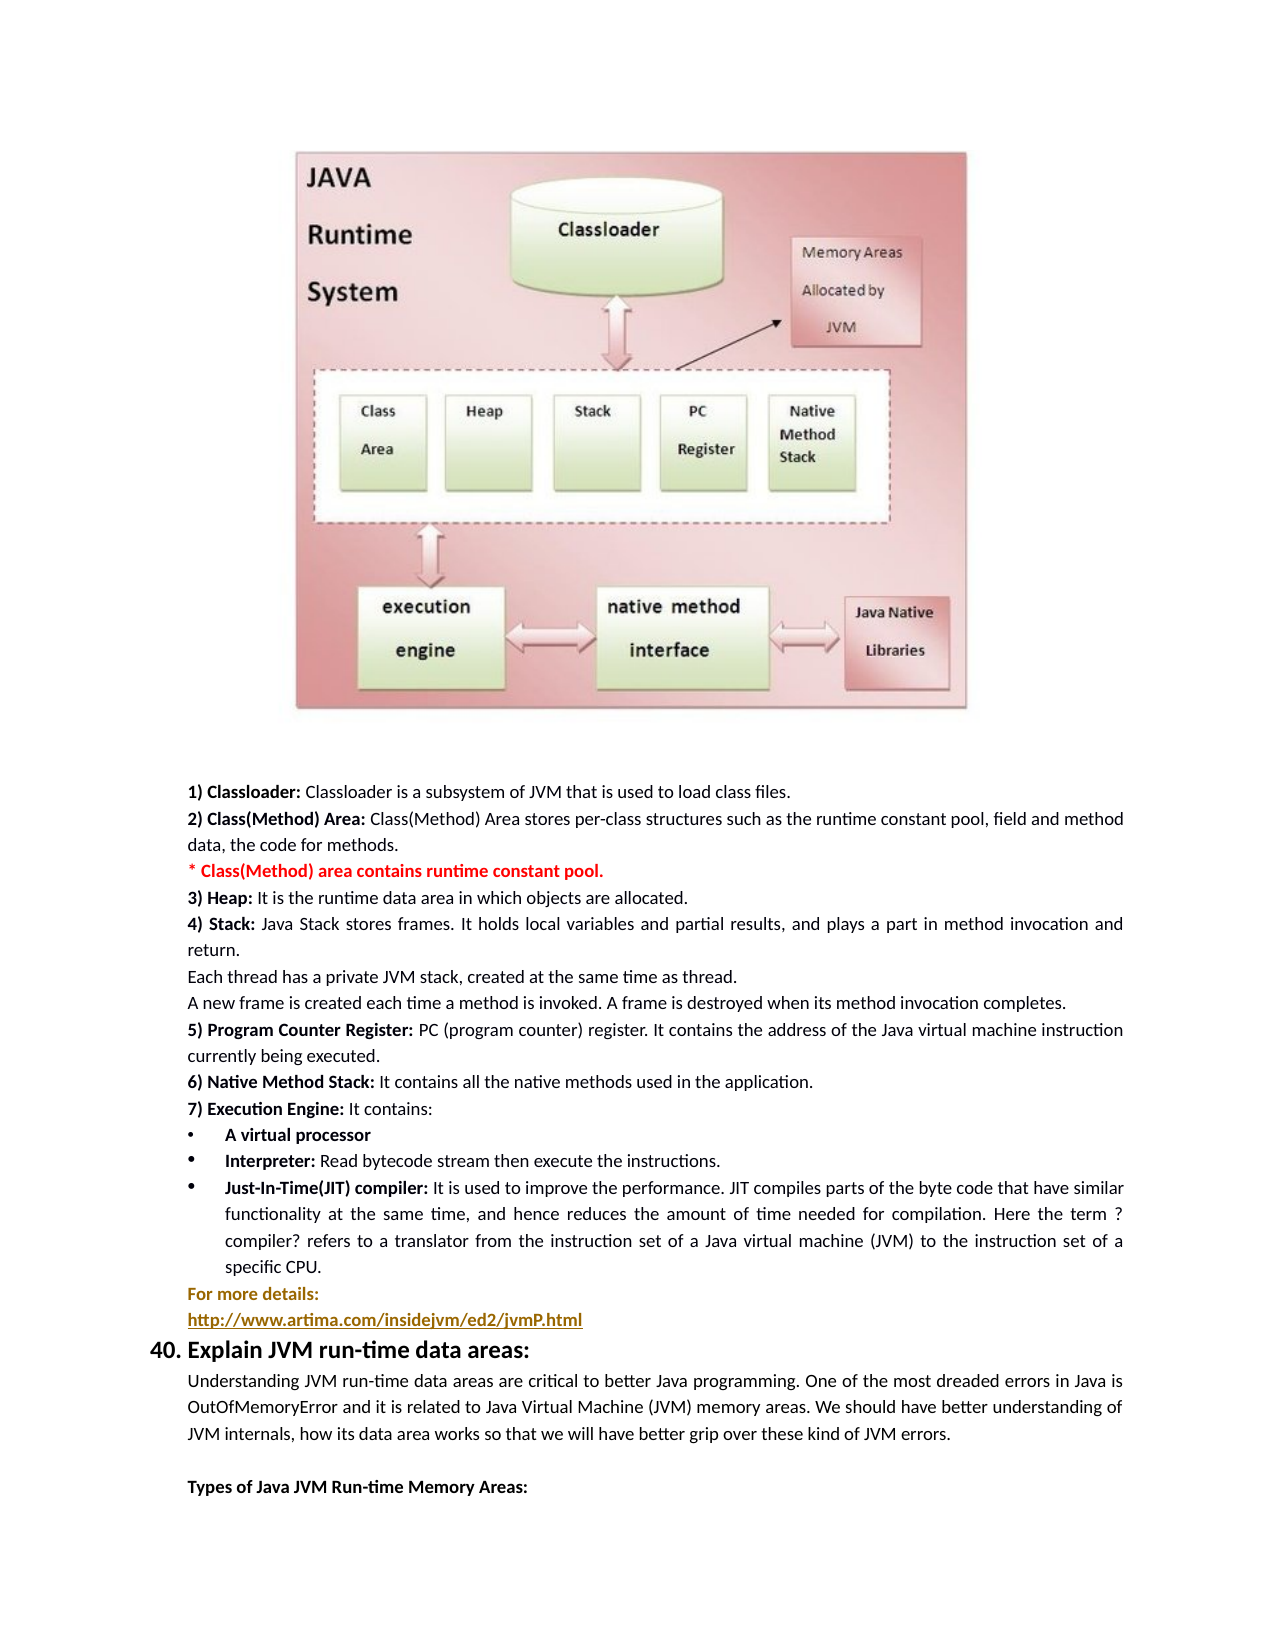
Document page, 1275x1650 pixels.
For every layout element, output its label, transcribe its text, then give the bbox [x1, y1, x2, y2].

list Interpreter: Read bytecode stream then execute the instructions. [187, 1149, 1125, 1173]
list 1) Classloader: Classloader is a subsystem of JVM that is used to load class files. [150, 781, 1125, 803]
picture [258, 150, 1017, 725]
list http://www.artima.com/insidejvm/ed2/jvmP.html [150, 1308, 1125, 1331]
list 4) Stack: Java Stack stores frames. It holds local variables and partial results, and plays a part in method invocation and return. [150, 912, 1125, 962]
list A virtual processor [187, 1123, 1125, 1146]
list Just-In-Time(JIT) compiler: It is used to improve the performance. JIT compiles parts of the byte code that have similar functionality at the same time, and hence reduces the amount of time needed for compilation. Here the term ?compiler? refers to a translator from the instruction set of a Java virtual machine (JVM) to the instruction set of a specific CPU. [187, 1176, 1125, 1278]
list * Class(Method) area contains runtime constant pool. [150, 859, 1125, 882]
list A new frame is created each time a method is invoked. A frame is destroyed when its method invocation completes. [150, 991, 1125, 1014]
list For more details: [150, 1282, 1125, 1304]
list 7) Execution Engine: It contains: [150, 1097, 1125, 1120]
list Each thread has a private JVM stack, created at the same time as thread. [150, 965, 1125, 988]
list Types of Java JVM Run-time Memory Areas: [150, 1475, 1125, 1498]
list 2) Class(Method) Area: Class(Method) Area stores per-class structures such as the runtime constant pool, field and method data, the code for methods. [150, 807, 1125, 856]
list Understanding JVM run-time data areas are critical to better Java programming. One of the most dreaded errors in Java is OutOfMemoryError and it is related to Java Virtual Machine (JVM) memory areas. We should have better understanding of JVM internals, how its data area works so that we will have better grip over these kind of JVM errors. [150, 1369, 1125, 1445]
list 6) Native Method Stack: It contains all the native methods used in the application. [150, 1070, 1125, 1093]
list 5) Program Counter Register: PC (program counter) register. It contains the address of the Java virtual machine instruction currently being executed. [150, 1018, 1125, 1067]
list 3) Heap: It is the runtime data area in which objects are allocated. [150, 886, 1125, 909]
list Explain JVM run-time data areas: [150, 1334, 1125, 1365]
